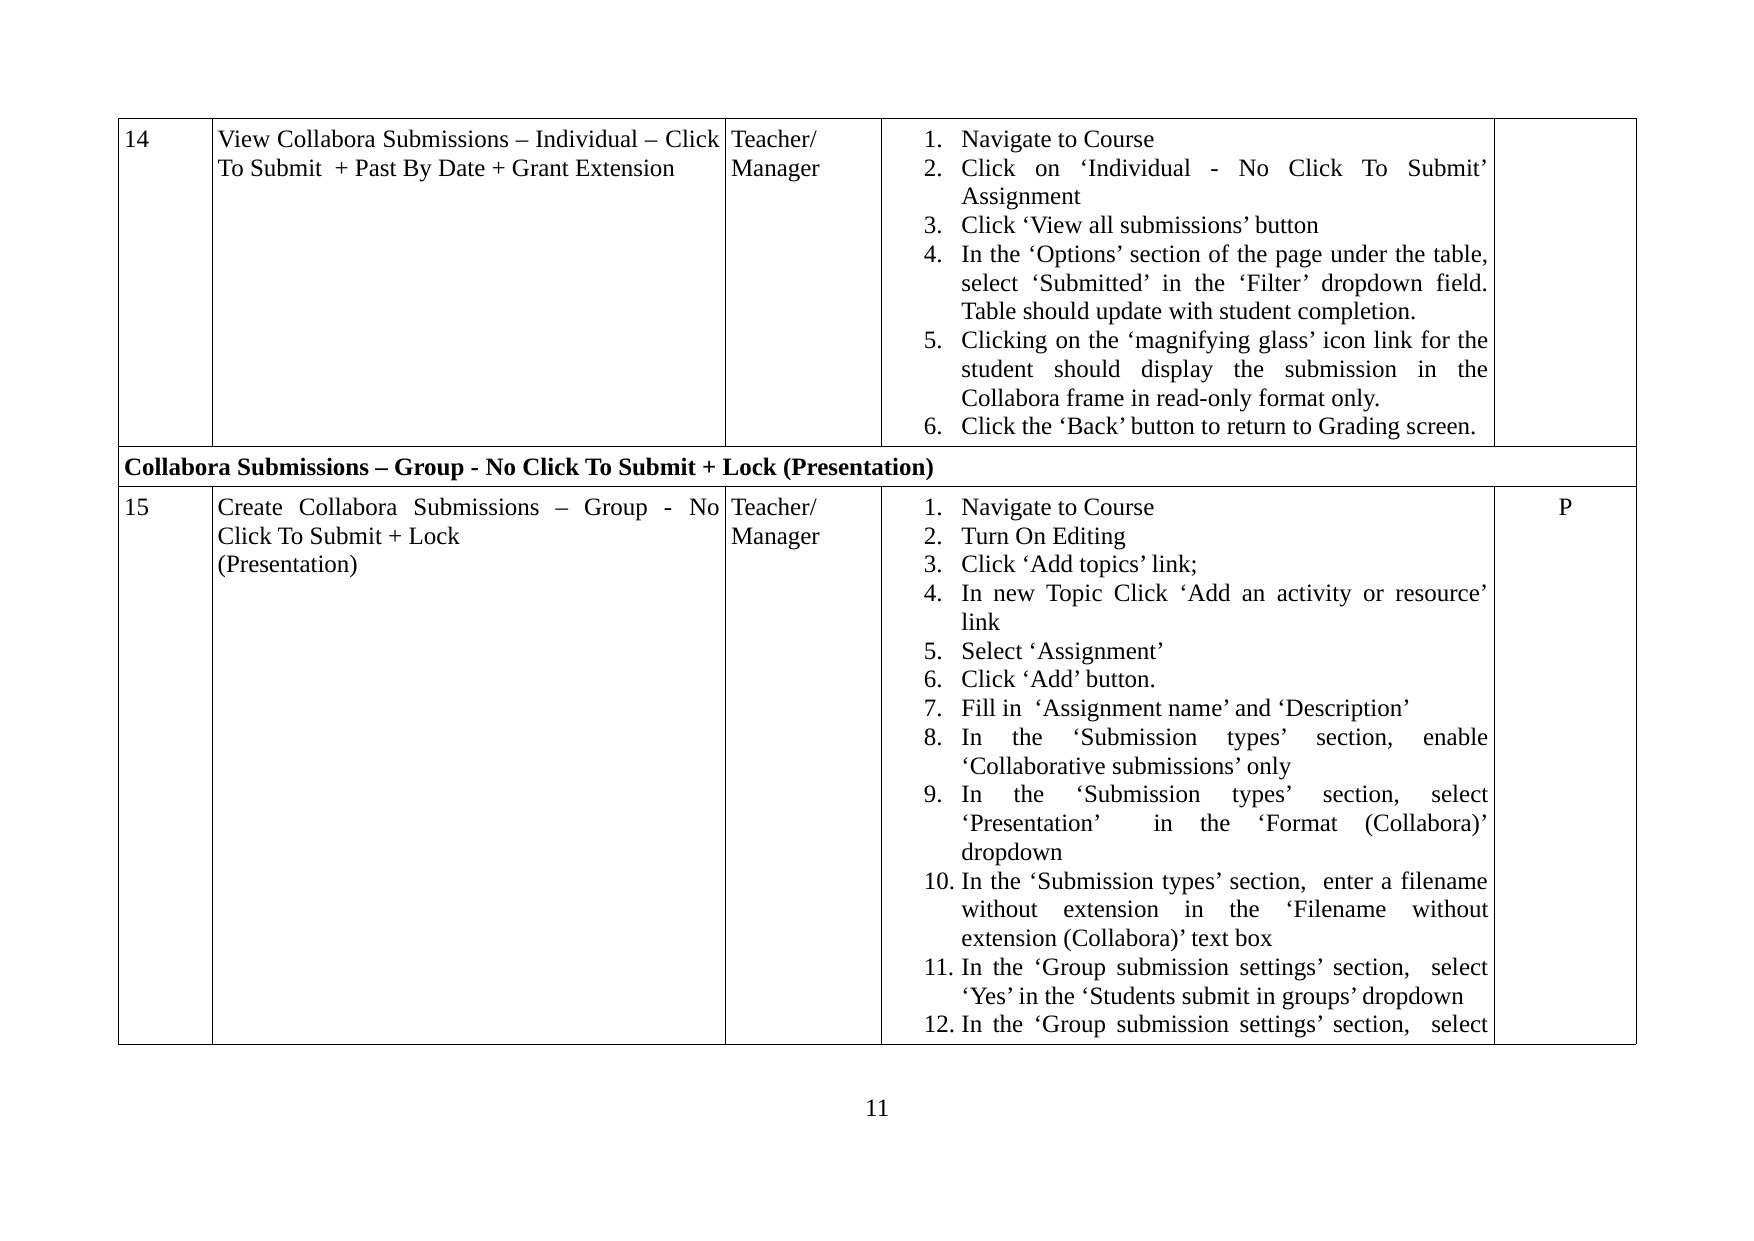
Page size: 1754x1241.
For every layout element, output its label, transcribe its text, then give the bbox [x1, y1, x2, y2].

table_cell Create Collabora Submissions – Group - No Click To Submit + Lock (Presentation) [213, 487, 725, 1044]
table_cell Teacher/Manager [726, 119, 881, 446]
table_cell 15 [119, 487, 212, 1044]
table_cell P [1495, 487, 1636, 1044]
table_cell View Collabora Submissions – Individual – Click To Submit + Past By Date + Grant Extension [213, 119, 725, 446]
table_cell 14 [119, 119, 212, 446]
table_cell Navigate to Course Turn On Editing Click ‘Add topics’ link; In new Topic Click ‘Add an activity or resource’ link Select ‘Assignment’ Click ‘Add’ button. Fill in ‘Assignment name’ and ‘Description’ In the ‘Submission types’ section, enable ‘Collaborative submissions’ only In the ‘Submission types’ section, select ‘Presentation’ in the ‘Format (Collabora)’ dropdown In the ‘Submission types’ section, enter a filename without extension in the ‘Filename without extension (Collabora)’ text box In the ‘Group submission settings’ section, select ‘Yes’ in the ‘Students submit in groups’ dropdown In the ‘Group submission settings’ section, select ‘Yes’ in the ‘Require group to make submission’ dropdown field Click ‘Save and return to course’ button. New Assignment now in the course. [882, 487, 1494, 1044]
table_cell Teacher/Manager [726, 487, 881, 1044]
table_cell Navigate to Course Click on ‘Individual - No Click To Submit’ Assignment Click ‘View all submissions’ button In the ‘Options’ section of the page under the table, select ‘Submitted’ in the ‘Filter’ dropdown field. Table should update with student completion. Clicking on the ‘magnifying glass’ icon link for the student should display the submission in the Collabora frame in read-only format only. Click the ‘Back’ button to return to Grading screen. [882, 119, 1494, 446]
table_cell [1495, 119, 1636, 446]
table_cell Collabora Submissions – Group - No Click To Submit + Lock (Presentation) [119, 447, 1636, 486]
